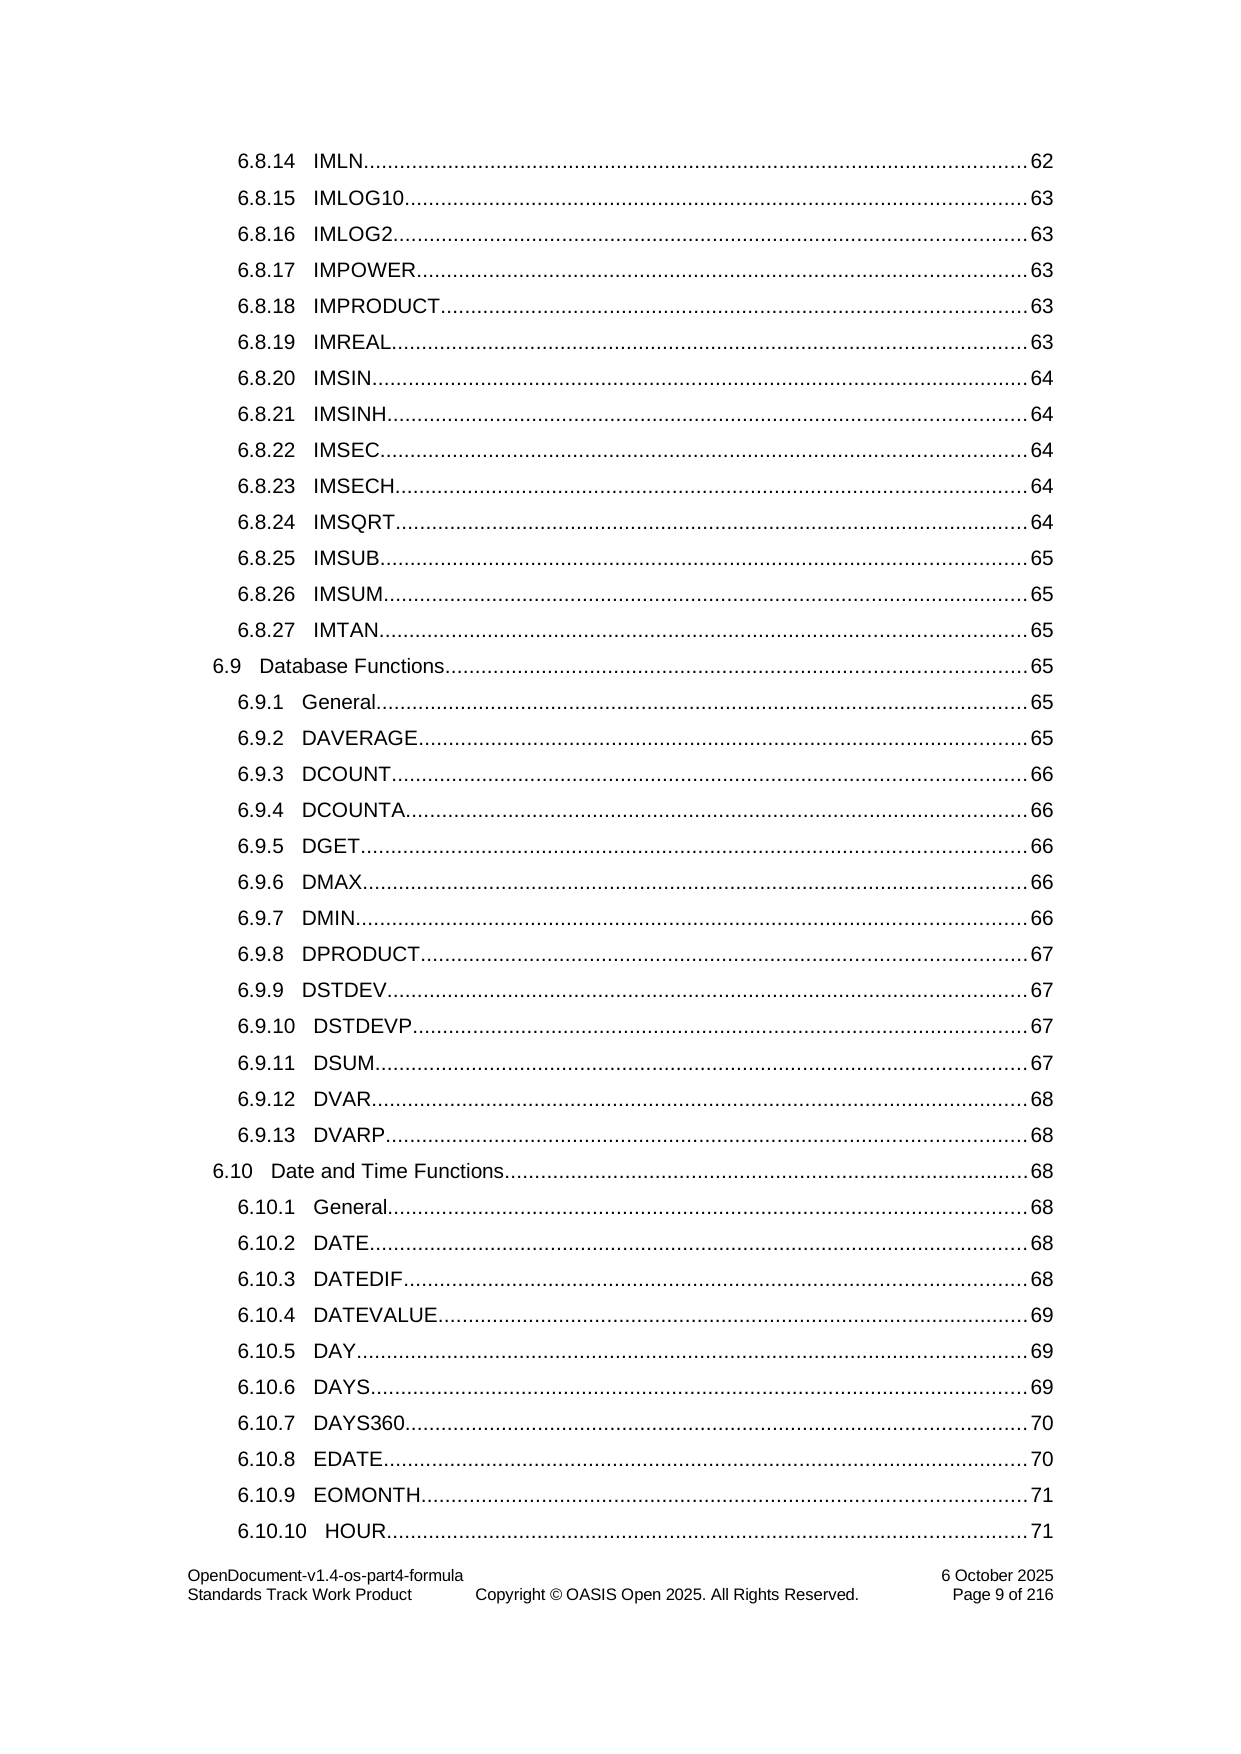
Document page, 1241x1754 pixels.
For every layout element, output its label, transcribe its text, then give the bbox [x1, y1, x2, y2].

text 6.9.5 DGET 66 [237, 835, 1053, 858]
text 6.9.2 DAVERAGE 65 [237, 727, 1053, 750]
text 6.9.10 DSTDEVP 67 [237, 1015, 1053, 1038]
text 6.9.4 DCOUNTA 66 [237, 799, 1053, 822]
text 6.8.20 IMSIN 64 [237, 366, 1053, 390]
text 6.9.11 DSUM 67 [237, 1051, 1053, 1074]
text 6.9.1 General 65 [237, 691, 1053, 714]
text 6.10.7 DAYS360 70 [237, 1411, 1053, 1435]
text 6.8.17 IMPOWER 63 [237, 258, 1053, 282]
text 6.9.8 DPRODUCT 67 [237, 943, 1053, 966]
text 6.9 Database Functions 65 [212, 654, 1053, 678]
text 6.8.27 IMTAN 65 [237, 618, 1053, 642]
text 6.10.3 DATEDIF 68 [237, 1267, 1053, 1291]
text 6.9.6 DMAX 66 [237, 871, 1053, 894]
text 6.10.1 General 68 [237, 1195, 1053, 1219]
text 6.8.22 IMSEC 64 [237, 438, 1053, 462]
text 6.8.19 IMREAL 63 [237, 330, 1053, 354]
text 6.8.21 IMSINH 64 [237, 402, 1053, 426]
text 6.9.9 DSTDEV 67 [237, 979, 1053, 1002]
text 6.8.26 IMSUM 65 [237, 582, 1053, 606]
text 6.10.2 DATE 68 [237, 1231, 1053, 1255]
text 6.10.4 DATEVALUE 69 [237, 1303, 1053, 1327]
text 6.8.24 IMSQRT 64 [237, 510, 1053, 534]
text 6.10.10 HOUR 71 [237, 1519, 1053, 1543]
text 6.8.15 IMLOG10 63 [237, 186, 1053, 209]
text 6.8.16 IMLOG2 63 [237, 222, 1053, 246]
text 6.10.8 EDATE 70 [237, 1447, 1053, 1471]
text 6.9.13 DVARP 68 [237, 1123, 1053, 1147]
text 6.10.9 EOMONTH 71 [237, 1483, 1053, 1507]
text 6.9.3 DCOUNT 66 [237, 763, 1053, 786]
text 6.10.6 DAYS 69 [237, 1375, 1053, 1399]
text 6.10 Date and Time Functions 68 [212, 1159, 1053, 1183]
text 6.9.12 DVAR 68 [237, 1087, 1053, 1111]
text 6.10.5 DAY 69 [237, 1339, 1053, 1363]
text 6.8.14 IMLN 62 [237, 150, 1053, 173]
text 6.8.23 IMSECH 64 [237, 474, 1053, 498]
text 6.8.25 IMSUB 65 [237, 546, 1053, 570]
text 6.9.7 DMIN 66 [237, 907, 1053, 930]
text 6.8.18 IMPRODUCT 63 [237, 294, 1053, 318]
